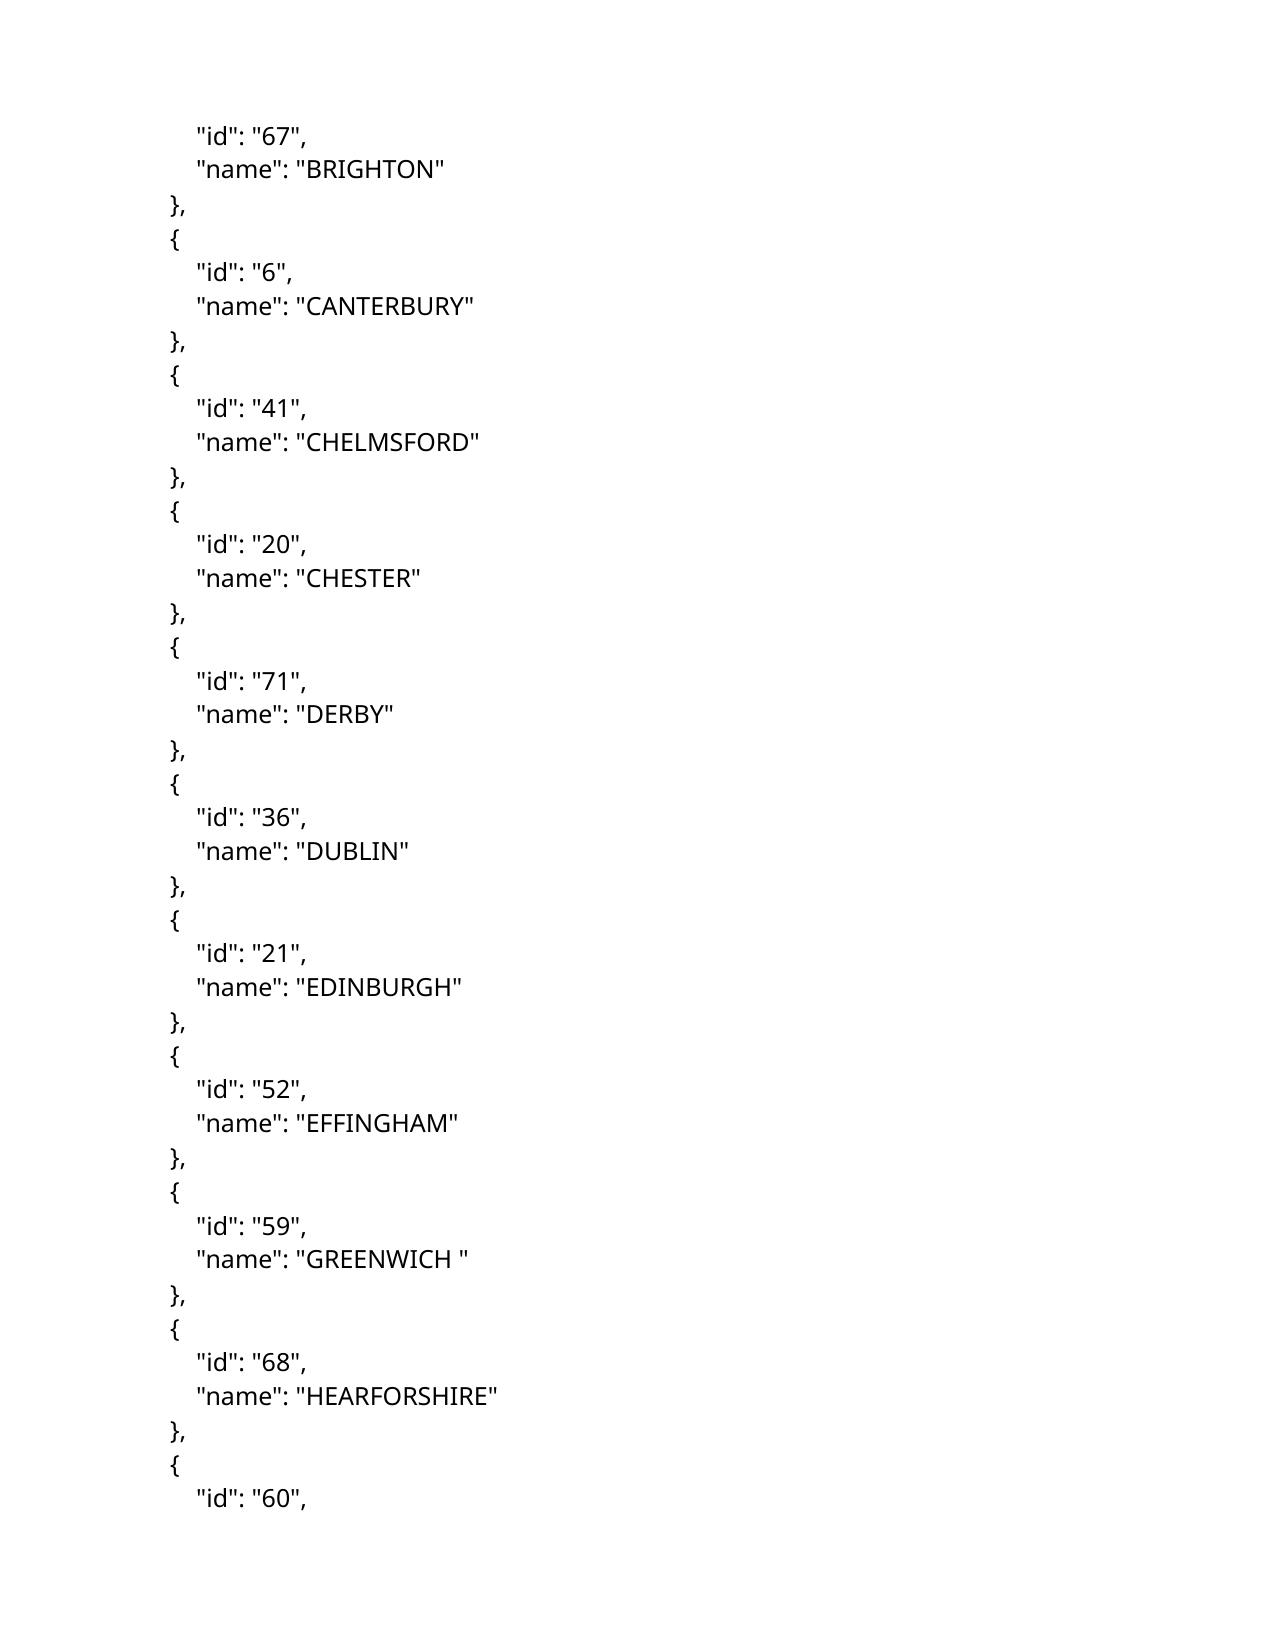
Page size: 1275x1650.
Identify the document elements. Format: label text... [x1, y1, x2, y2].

text "id": "67", "name": "BRIGHTON" }, { "id": "6", "name": "CANTERBURY" }, { "id": "41", "name": "CHELMSFORD" }, { "id": "20", "name": "CHESTER" }, { "id": "71", "name": "DERBY" }, { "id": "36", "name": "DUBLIN" }, { "id": "21", "name": "EDINBURGH" }, { "id": "52", "name": "EFFINGHAM" }, { "id": "59", "name": "GREENWICH " }, { "id": "68", "name": "HEARFORSHIRE" }, { "id": "60", [118, 118, 1157, 1515]
